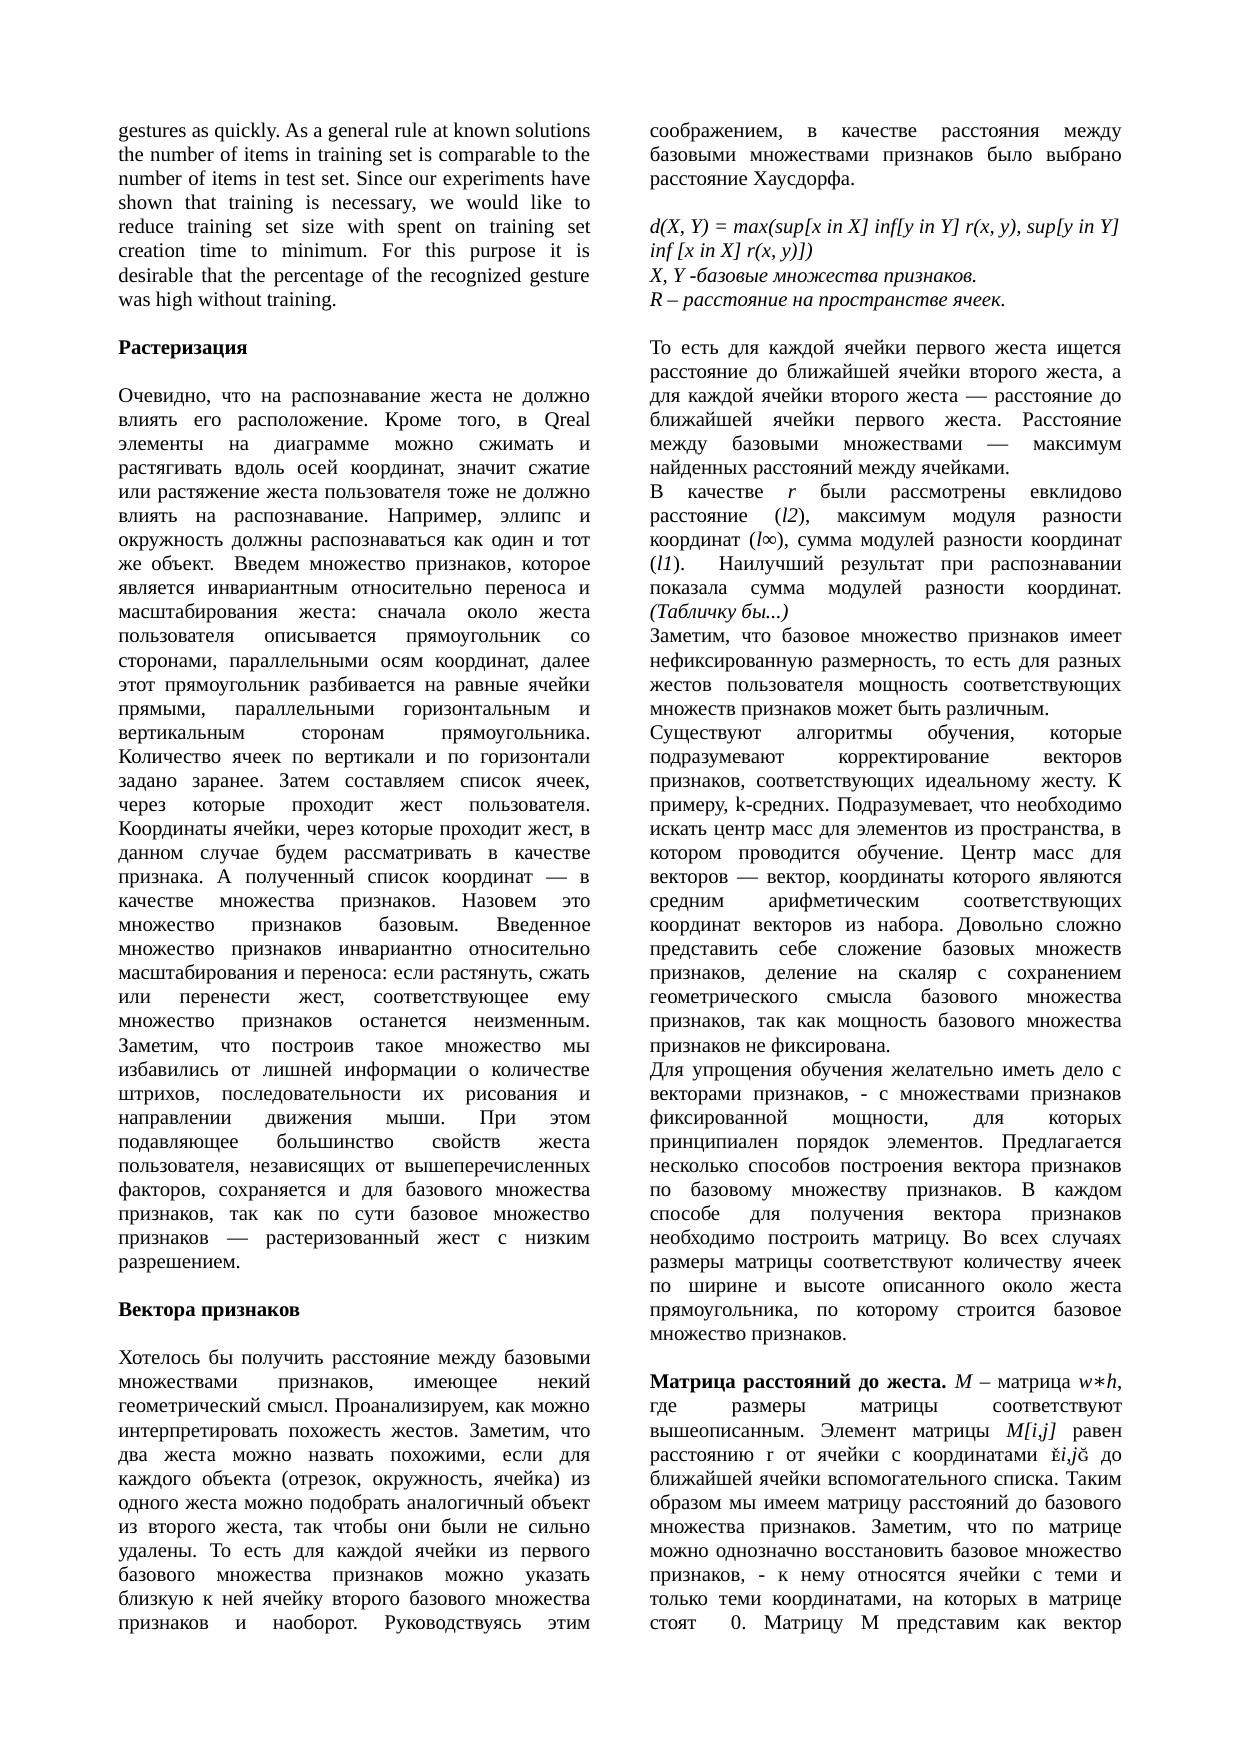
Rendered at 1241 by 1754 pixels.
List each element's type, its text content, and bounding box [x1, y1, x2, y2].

text Растеризация [118, 335, 591, 359]
text Существуют алгоритмы обучения, которые подразумевают корректирование векторов признаков, соответствующих идеальному жесту. К примеру, k-средних. Подразумевает, что необходимо искать центр масс для элементов из пространства, в котором проводится обучение. Центр масс для векторов — вектор, координаты которого являются средним арифметическим соответствующих координат векторов из набора. Довольно сложно представить себе сложение базовых множеств признаков, деление на скаляр с сохранением геометрического смысла базового множества признаков, так как мощность базового множества признаков не фиксирована. [649, 720, 1122, 1057]
text То есть для каждой ячейки первого жеста ищется расстояние до ближайшей ячейки второго жеста, а для каждой ячейки второго жеста — расстояние до ближайшей ячейки первого жеста. Расстояние между базовыми множествами — максимум найденных расстояний между ячейками. [649, 335, 1122, 479]
text Вектора признаков [118, 1297, 591, 1321]
text В качестве r были рассмотрены евклидово расстояние (l2), максимум модуля разности координат (l∞), сумма модулей разности координат (l1). Наилучший результат при распознавании показала сумма модулей разности координат. (Табличку бы...) [649, 479, 1122, 623]
text d(X, Y) = max(sup[x in X] inf[y in Y] r(x, y), sup[y in Y] inf [x in X] r(x, y)]) [649, 214, 1122, 262]
text соображением, в качестве расстояния между базовыми множествами признаков было выбрано расстояние Хаусдорфа. [649, 118, 1122, 190]
text R – расстояние на пространстве ячеек. [649, 287, 1122, 311]
text Очевидно, что на распознавание жеста не должно влиять его расположение. Кроме того, в Qreal элементы на диаграмме можно сжимать и растягивать вдоль осей координат, значит сжатие или растяжение жеста пользователя тоже не должно влиять на распознавание. Например, эллипс и окружность должны распознаваться как один и тот же объект. Введем множество признаков, которое является инвариантным относительно переноса и масштабирования жеста: сначала около жеста пользователя описывается прямоугольник со сторонами, параллельными осям координат, далее этот прямоугольник разбивается на равные ячейки прямыми, параллельными горизонтальным и вертикальным сторонам прямоугольника. Количество ячеек по вертикали и по горизонтали задано заранее. Затем составляем список ячеек, через которые проходит жест пользователя. Координаты ячейки, через которые проходит жест, в данном случае будем рассматривать в качестве признака. А полученный список координат — в качестве множества признаков. Назовем это множество признаков базовым. Введенное множество признаков инвариантно относительно масштабирования и переноса: если растянуть, сжать или перенести жест, соответствующее ему множество признаков останется неизменным. Заметим, что построив такое множество мы избавились от лишней информации о количестве штрихов, последовательности их рисования и направлении движения мыши. При этом подавляющее большинство свойств жеста пользователя, независящих от вышеперечисленных факторов, сохраняется и для базового множества признаков, так как по сути базовое множество признаков — растеризованный жест с низким разрешением. [118, 383, 591, 1273]
text Матрица расстояний до жеста. M – матрица w∗h, где размеры матрицы соответствуют вышеописанным. Элемент матрицы M[i,j] равен расстоянию r от ячейки с координатами i,j до ближайшей ячейки вспомогательного списка. Таким образом мы имеем матрицу расстояний до базового множества признаков. Заметим, что по матрице можно однозначно восстановить базовое множество признаков, - к нему относятся ячейки с теми и только теми координатами, на которых в матрице стоят 0. Матрицу М представим как вектор [649, 1369, 1122, 1634]
text X, Y -базовые множества признаков. [649, 262, 1122, 287]
text Хотелось бы получить расстояние между базовыми множествами признаков, имеющее некий геометрический смысл. Проанализируем, как можно интерпретировать похожесть жестов. Заметим, что два жеста можно назвать похожими, если для каждого объекта (отрезок, окружность, ячейка) из одного жеста можно подобрать аналогичный объект из второго жеста, так чтобы они были не сильно удалены. То есть для каждой ячейки из первого базового множества признаков можно указать близкую к ней ячейку второго базового множества признаков и наоборот. Руководствуясь этим [118, 1345, 591, 1634]
text gestures as quickly. As a general rule at known solutions the number of items in training set is comparable to the number of items in test set. Since our experiments have shown that training is necessary, we would like to reduce training set size with spent on training set creation time to minimum. For this purpose it is desirable that the percentage of the recognized gesture was high without training. [118, 118, 591, 311]
text Заметим, что базовое множество признаков имеет нефиксированную размерность, то есть для разных жестов пользователя мощность соответствующих множеств признаков может быть различным. [649, 623, 1122, 720]
text Для упрощения обучения желательно иметь дело с векторами признаков, - с множествами признаков фиксированной мощности, для которых принципиален порядок элементов. Предлагается несколько способов построения вектора признаков по базовому множеству признаков. В каждом способе для получения вектора признаков необходимо построить матрицу. Во всех случаях размеры матрицы соответствуют количеству ячеек по ширине и высоте описанного около жеста прямоугольника, по которому строится базовое множество признаков. [649, 1057, 1122, 1345]
